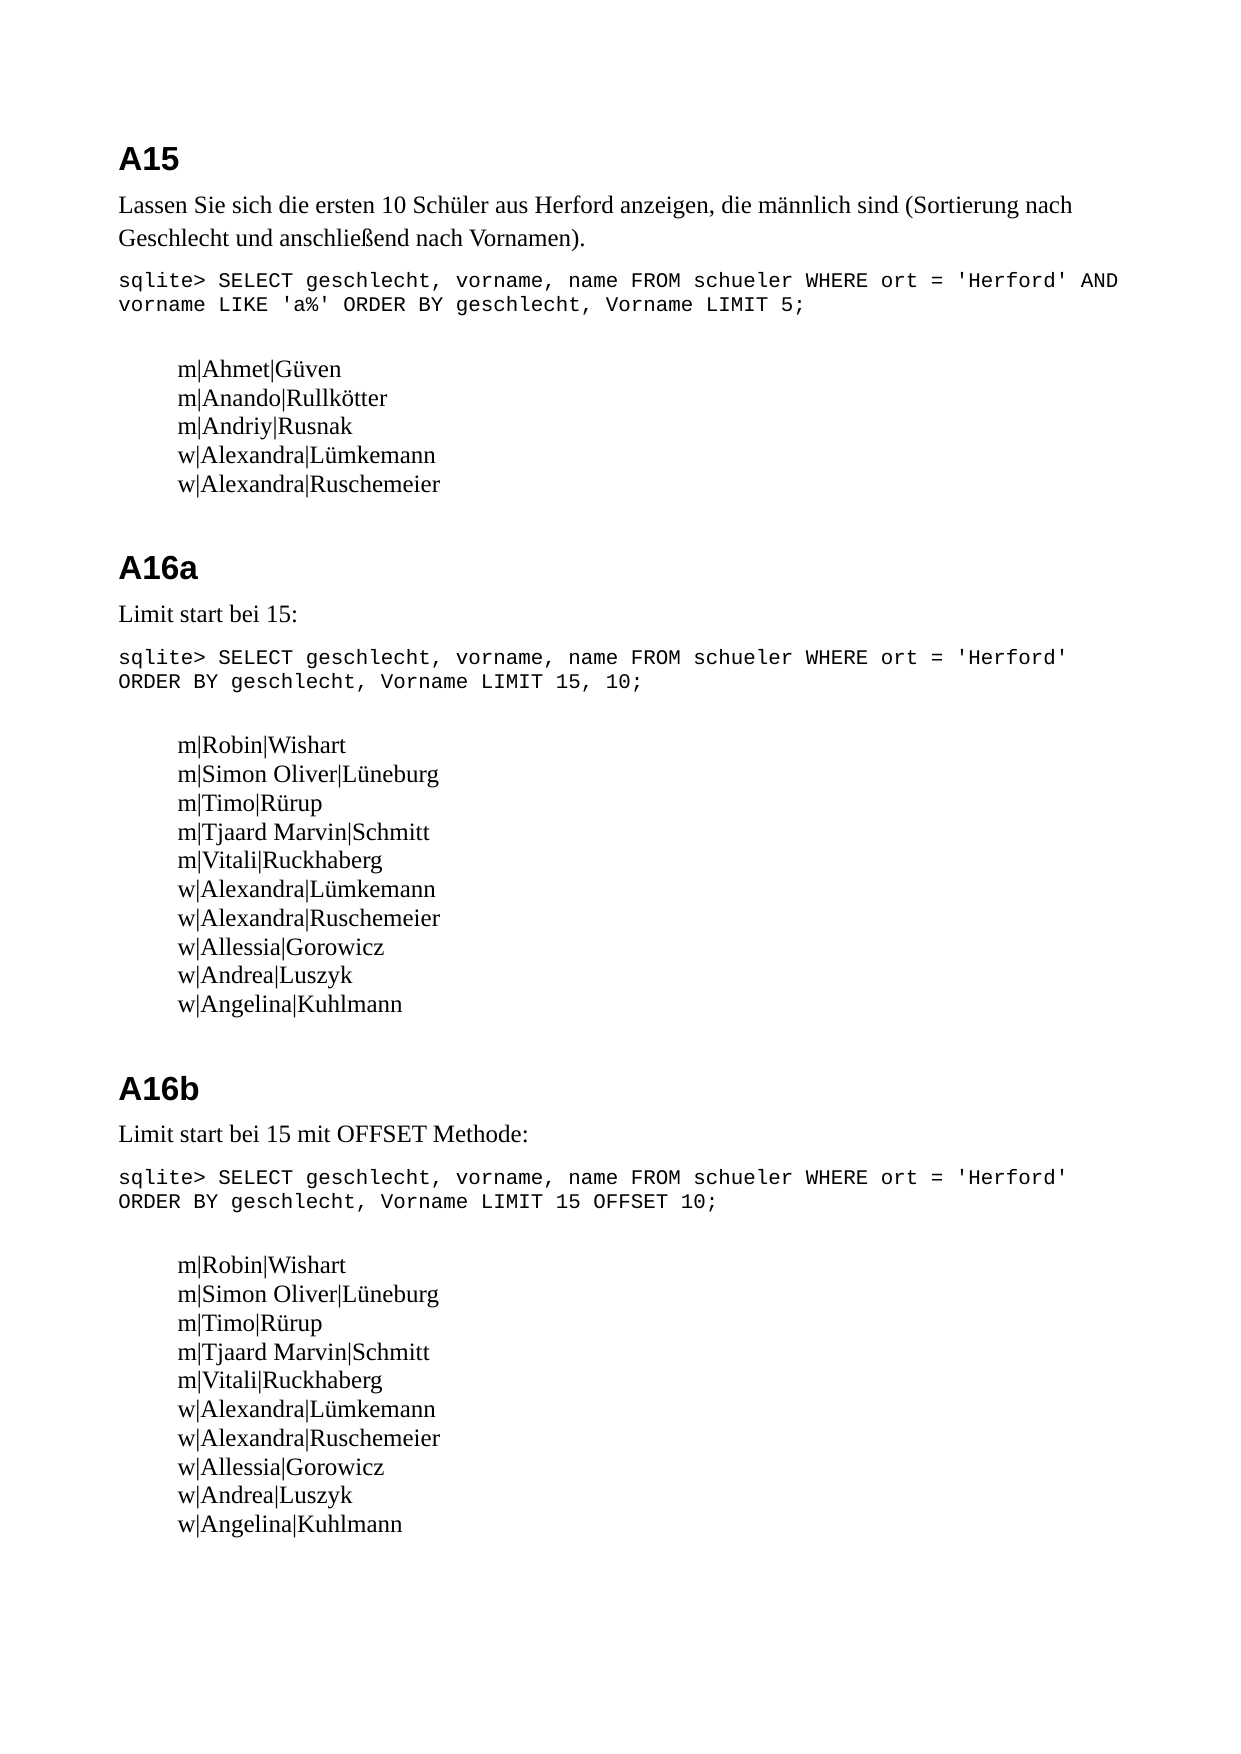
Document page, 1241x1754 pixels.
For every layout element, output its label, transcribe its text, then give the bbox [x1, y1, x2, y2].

subtitle A16b [118, 1069, 1122, 1107]
subtitle A15 [118, 139, 1122, 177]
text sqlite> SELECT geschlecht, vorname, name FROM schueler WHERE ort = 'Herford' AND vorname LIKE 'a%' ORDER BY geschlecht, Vorname LIMIT 5; [118, 271, 1122, 318]
subtitle A16a [118, 548, 1122, 587]
text m|Robin|Wishart m|Simon Oliver|Lüneburg m|Timo|Rürup m|Tjaard Marvin|Schmitt m|Vitali|Ruckhaberg w|Alexandra|Lümkemann w|Alexandra|Ruschemeier w|Allessia|Gorowicz w|Andrea|Luszyk w|Angelina|Kuhlmann [177, 730, 1063, 1018]
text sqlite> SELECT geschlecht, vorname, name FROM schueler WHERE ort = 'Herford' ORDER BY geschlecht, Vorname LIMIT 15 OFFSET 10; [118, 1167, 1122, 1214]
text Limit start bei 15: [118, 599, 1122, 628]
text m|Ahmet|Güven m|Anando|Rullkötter m|Andriy|Rusnak w|Alexandra|Lümkemann w|Alexandra|Ruschemeier [177, 354, 1063, 498]
text sqlite> SELECT geschlecht, vorname, name FROM schueler WHERE ort = 'Herford' ORDER BY geschlecht, Vorname LIMIT 15, 10; [118, 647, 1122, 694]
text Limit start bei 15 mit OFFSET Methode: [118, 1119, 1122, 1148]
text m|Robin|Wishart m|Simon Oliver|Lüneburg m|Timo|Rürup m|Tjaard Marvin|Schmitt m|Vitali|Ruckhaberg w|Alexandra|Lümkemann w|Alexandra|Ruschemeier w|Allessia|Gorowicz w|Andrea|Luszyk w|Angelina|Kuhlmann [177, 1251, 1063, 1538]
text Lassen Sie sich die ersten 10 Schüler aus Herford anzeigen, die männlich sind (Sortierung nach Geschlecht und anschließend nach Vornamen). [118, 190, 1122, 252]
